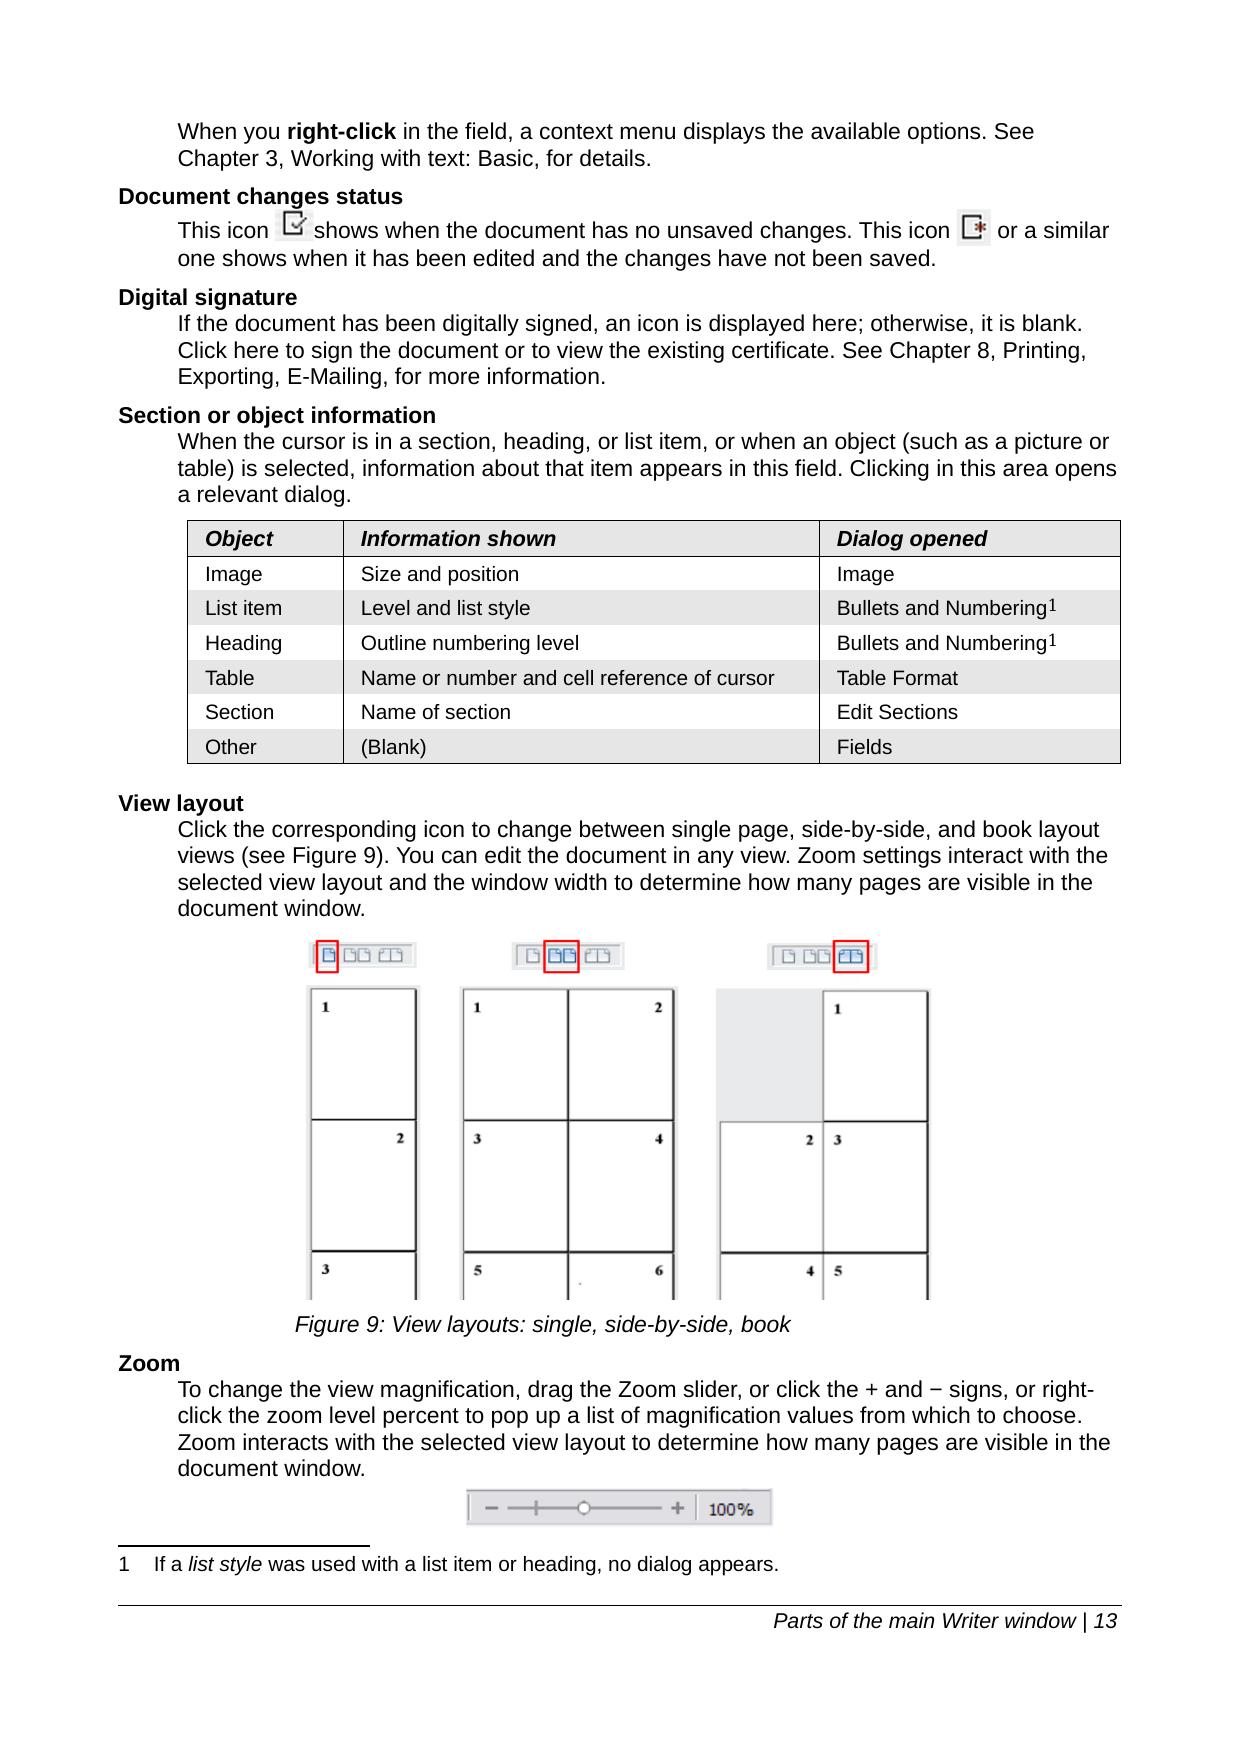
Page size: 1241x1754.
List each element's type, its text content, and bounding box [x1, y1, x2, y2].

table_cell Size and position [344, 557, 819, 590]
text When the cursor is in a section, heading, or list item, or when an object (such as a picture or table) is selected, information about that item appears in this field. Clicking in this area opens a relevant dialog. [177, 428, 1122, 507]
text Section or object information [118, 402, 1122, 428]
text To change the view magnification, drag the Zoom slider, or click the + and − signs, or right-click the zoom level percent to pop up a list of magnification values from which to choose. Zoom interacts with the selected view layout to determine how many pages are visible in the document window. [177, 1376, 1122, 1481]
table_cell Outline numbering level [344, 625, 819, 660]
text Document changes status [118, 183, 1122, 210]
table_cell Name of section [344, 694, 819, 728]
table_cell Edit Sections [820, 694, 1120, 728]
table_cell Section [188, 694, 343, 728]
text When you right-click in the field, a context menu displays the available options. See Chapter 3, Working with text: Basic, for details. [177, 118, 1122, 171]
text Figure 9: View layouts: single, side-by-side, book [294, 1311, 946, 1337]
picture [294, 933, 946, 1300]
text If the document has been digitally signed, an icon is displayed here; otherwise, it is blank. Click here to sign the document or to view the existing certificate. See Chapter 8, Printing, Exporting, E‑Mailing, for more information. [177, 310, 1122, 389]
table_cell Table Format [820, 660, 1120, 694]
text Click the corresponding icon to change between single page, side-by-side, and book layout views (see Figure 9). You can edit the document in any view. Zoom settings interact with the selected view layout and the window width to determine how many pages are visible in the document window. [177, 816, 1122, 921]
table_header Object [188, 521, 343, 556]
table_cell Name or number and cell reference of cursor [344, 660, 819, 694]
table_cell Table [188, 660, 343, 694]
table_cell (Blank) [344, 729, 819, 763]
table_cell Image [188, 557, 343, 590]
picture [275, 209, 314, 241]
table_cell Fields [820, 729, 1120, 763]
table_header Information shown [344, 521, 819, 556]
table_cell List item [188, 590, 343, 625]
table_cell Other [188, 729, 343, 763]
table_cell Bullets and Numbering [820, 590, 1120, 625]
text View layout [118, 789, 1122, 816]
table_header Dialog opened [820, 521, 1120, 556]
table_cell Heading [188, 625, 343, 660]
table_cell Bullets and Numbering1 [820, 625, 1120, 660]
table_cell Image [820, 557, 1120, 590]
text Digital signature [118, 284, 1122, 310]
text Zoom [118, 1349, 1122, 1376]
picture [466, 1487, 775, 1528]
text This icon shows when the document has no unsaved changes. This icon or a similar one shows when it has been edited and the changes have not been saved. [177, 210, 1122, 271]
picture [956, 209, 991, 246]
table_cell Level and list style [344, 590, 819, 625]
